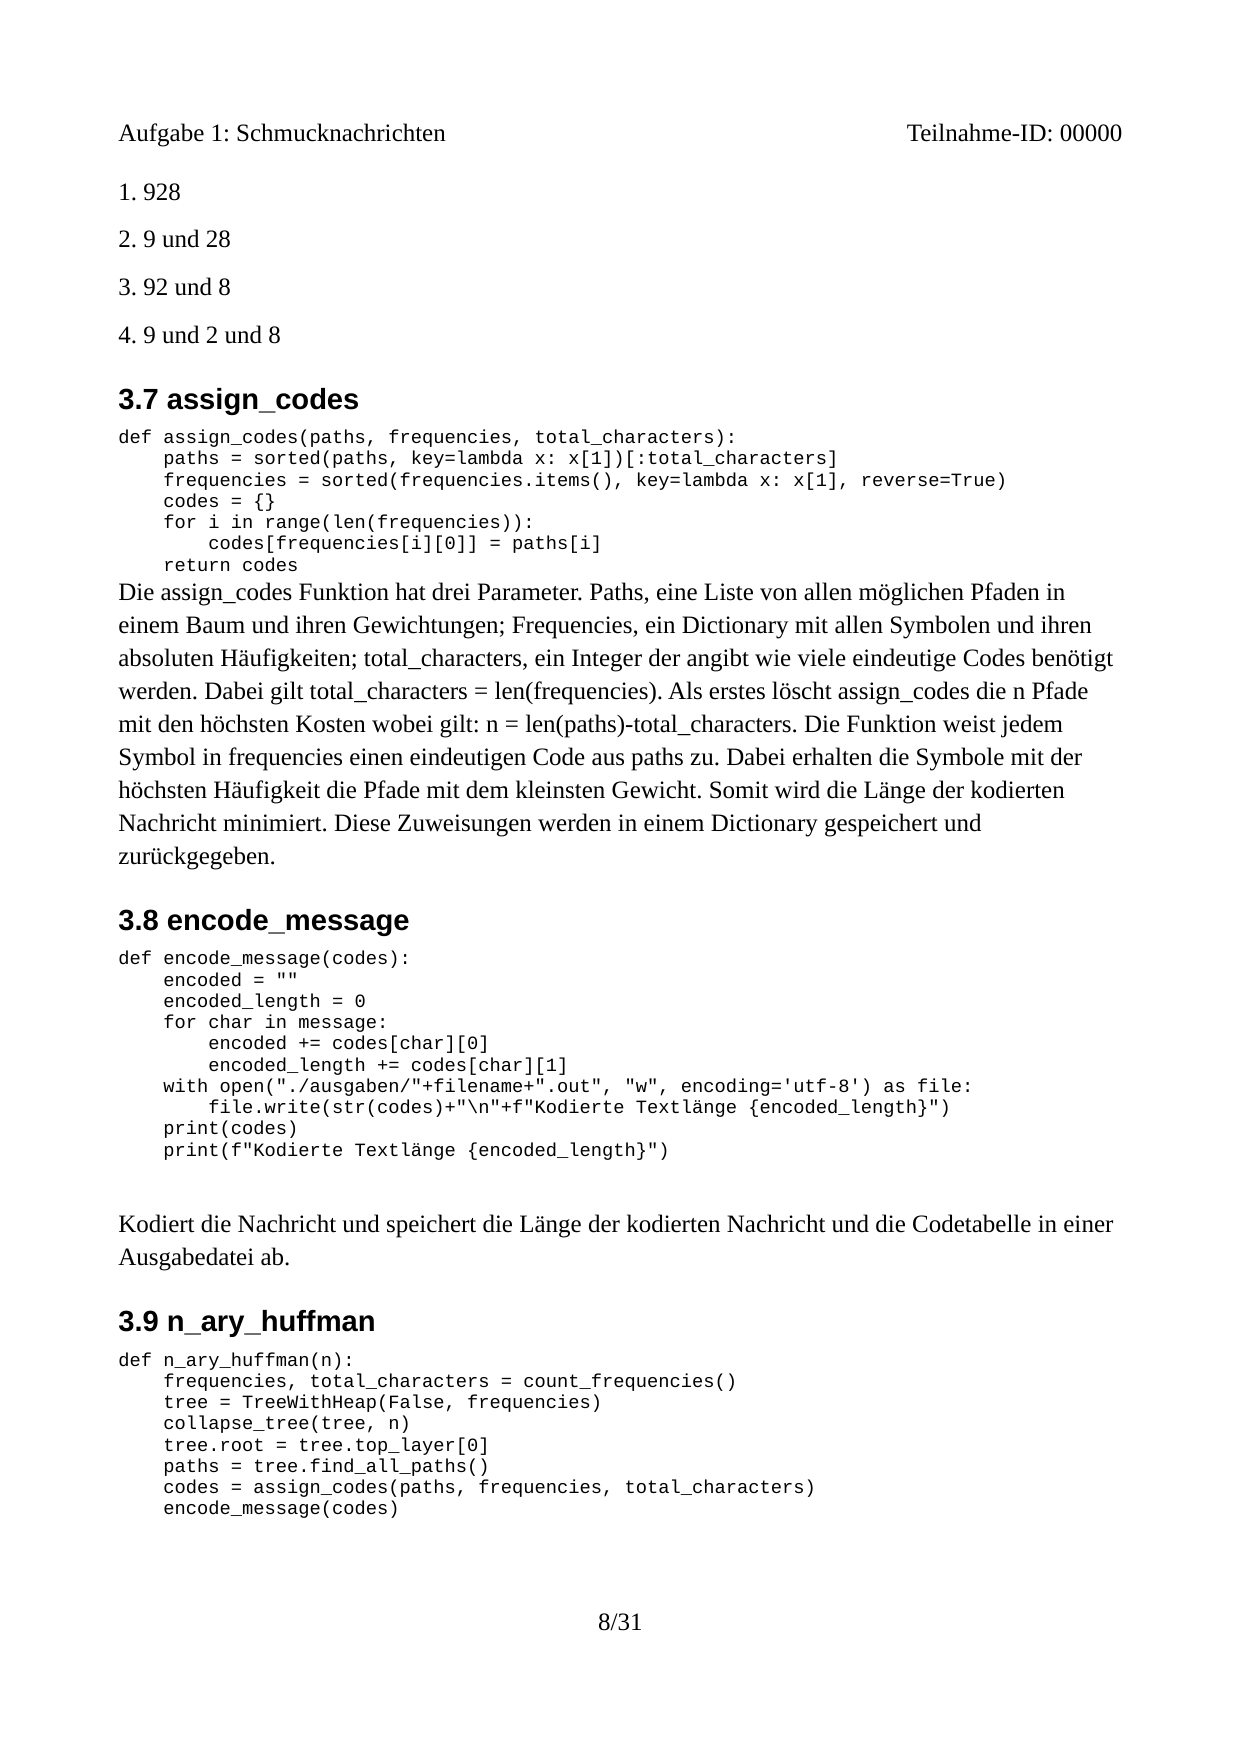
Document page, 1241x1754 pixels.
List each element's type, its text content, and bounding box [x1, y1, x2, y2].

text frequencies = sorted(frequencies.items(), key=lambda x: x[1], reverse=True) [118, 470, 1122, 492]
text codes[frequencies[i][0]] = paths[i] [118, 534, 1122, 555]
text 1. 928 [118, 177, 1122, 206]
text frequencies, total_characters = count_frequencies() [118, 1372, 1122, 1393]
text encoded = "" [118, 970, 1122, 992]
text 3. 92 und 8 [118, 272, 1122, 301]
text encoded += codes[char][0] [118, 1034, 1122, 1055]
text print(codes) [118, 1119, 1122, 1140]
text with open("./ausgaben/"+filename+".out", "w", encoding='utf-8') as file: [118, 1077, 1122, 1098]
subtitle 3.8 encode_message [118, 903, 1122, 937]
text 4. 9 und 2 und 8 [118, 320, 1122, 348]
text paths = tree.find_all_paths() [118, 1457, 1122, 1478]
text tree.root = tree.top_layer[0] [118, 1435, 1122, 1457]
text encode_message(codes) [118, 1499, 1122, 1520]
text def n_ary_huffman(n): [118, 1350, 1122, 1372]
text encoded_length = 0 [118, 992, 1122, 1013]
text return codes [118, 555, 1122, 577]
text codes = assign_codes(paths, frequencies, total_characters) [118, 1478, 1122, 1499]
subtitle 3.9 n_ary_huffman [118, 1304, 1122, 1338]
subtitle 3.7 assign_codes [118, 382, 1122, 415]
text for i in range(len(frequencies)): [118, 513, 1122, 534]
text print(f"Kodierte Textlänge {encoded_length}") [118, 1140, 1122, 1162]
text encoded_length += codes[char][1] [118, 1055, 1122, 1077]
text Kodiert die Nachricht und speichert die Länge der kodierten Nachricht und die Codetabelle in einer Ausgabedatei ab. [118, 1209, 1122, 1271]
text 2. 9 und 28 [118, 224, 1122, 253]
text paths = sorted(paths, key=lambda x: x[1])[:total_characters] [118, 449, 1122, 470]
text def encode_message(codes): [118, 949, 1122, 970]
text for char in message: [118, 1013, 1122, 1034]
text file.write(str(codes)+"\n"+f"Kodierte Textlänge {encoded_length}") [118, 1098, 1122, 1119]
text tree = TreeWithHeap(False, frequencies) [118, 1393, 1122, 1414]
text codes = {} [118, 492, 1122, 513]
text def assign_codes(paths, frequencies, total_characters): [118, 428, 1122, 449]
text Die assign_codes Funktion hat drei Parameter. Paths, eine Liste von allen möglichen Pfaden in einem Baum und ihren Gewichtungen; Frequencies, ein Dictionary mit allen Symbolen und ihren absoluten Häufigkeiten; total_characters, ein Integer der angibt wie viele eindeutige Codes benötigt werden. Dabei gilt total_characters = len(frequencies). Als erstes löscht assign_codes die n Pfade mit den höchsten Kosten wobei gilt: n = len(paths)-total_characters. Die Funktion weist jedem Symbol in frequencies einen eindeutigen Code aus paths zu. Dabei erhalten die Symbole mit der höchsten Häufigkeit die Pfade mit dem kleinsten Gewicht. Somit wird die Länge der kodierten Nachricht minimiert. Diese Zuweisungen werden in einem Dictionary gespeichert und zurückgegeben. [118, 577, 1122, 869]
text collapse_tree(tree, n) [118, 1414, 1122, 1435]
